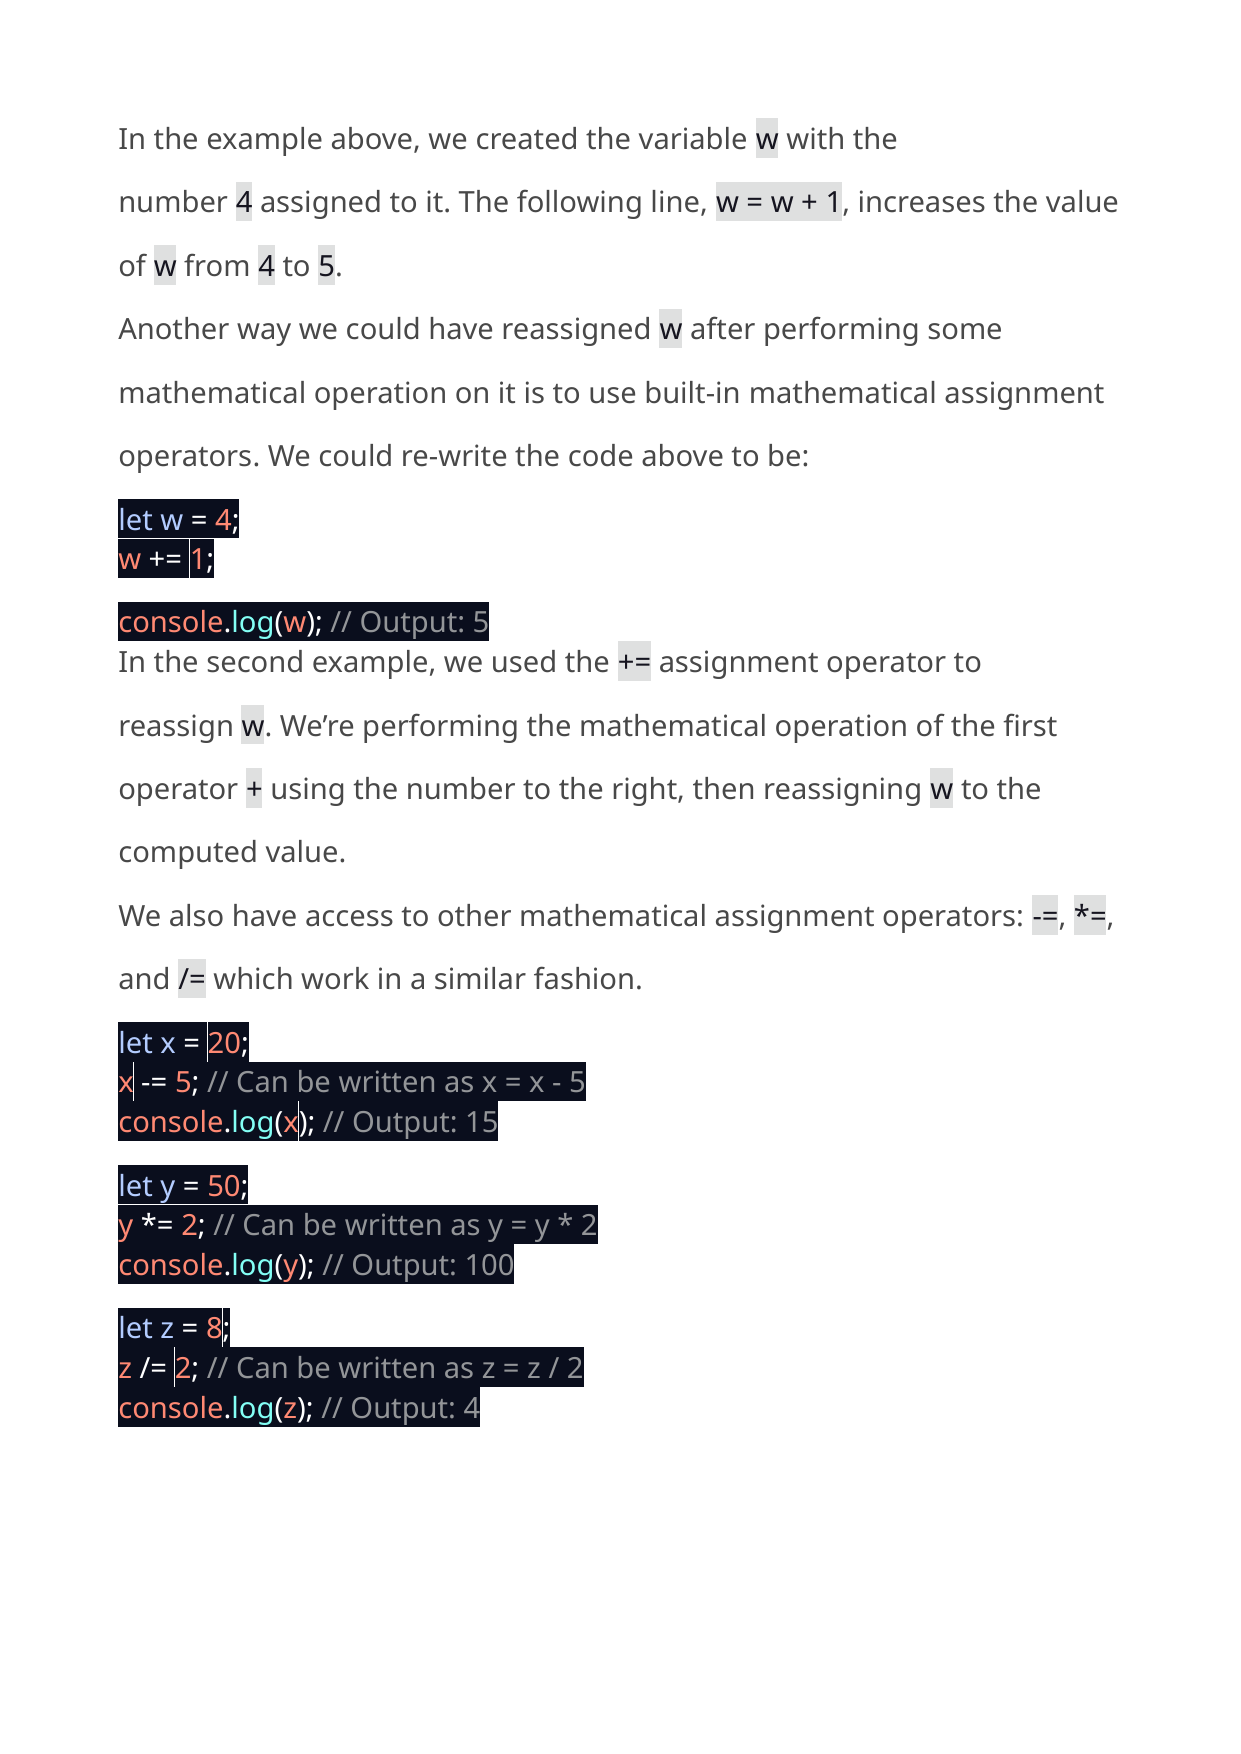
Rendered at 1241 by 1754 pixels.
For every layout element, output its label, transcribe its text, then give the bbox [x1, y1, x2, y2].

text z /= 2; // Can be written as z = z / 2 [118, 1347, 1122, 1387]
text let z = 8; [118, 1307, 1122, 1347]
text console.log(z); // Output: 4 [118, 1387, 1122, 1427]
text In the second example, we used the += assignment operator to reassign w. We’re performing the mathematical operation of the first operator + using the number to the right, then reassigning w to the computed value. [118, 641, 1122, 871]
text w += 1; [118, 538, 1122, 578]
text console.log(x); // Output: 15 [118, 1101, 1122, 1141]
text console.log(w); // Output: 5 [118, 602, 1122, 641]
text let y = 50; [118, 1165, 1122, 1204]
text console.log(y); // Output: 100 [118, 1244, 1122, 1284]
text let x = 20; [118, 1022, 1122, 1062]
text In the example above, we created the variable w with the number 4 assigned to it. The following line, w = w + 1, increases the value of w from 4 to 5. [118, 118, 1122, 285]
text Another way we could have reassigned w after performing some mathematical operation on it is to use built-in mathematical assignment operators. We could re-write the code above to be: [118, 308, 1122, 475]
text y *= 2; // Can be written as y = y * 2 [118, 1204, 1122, 1244]
text We also have access to other mathematical assignment operators: -=, *=, and /= which work in a similar fashion. [118, 895, 1122, 998]
text let w = 4; [118, 499, 1122, 538]
text x -= 5; // Can be written as x = x - 5 [118, 1062, 1122, 1101]
